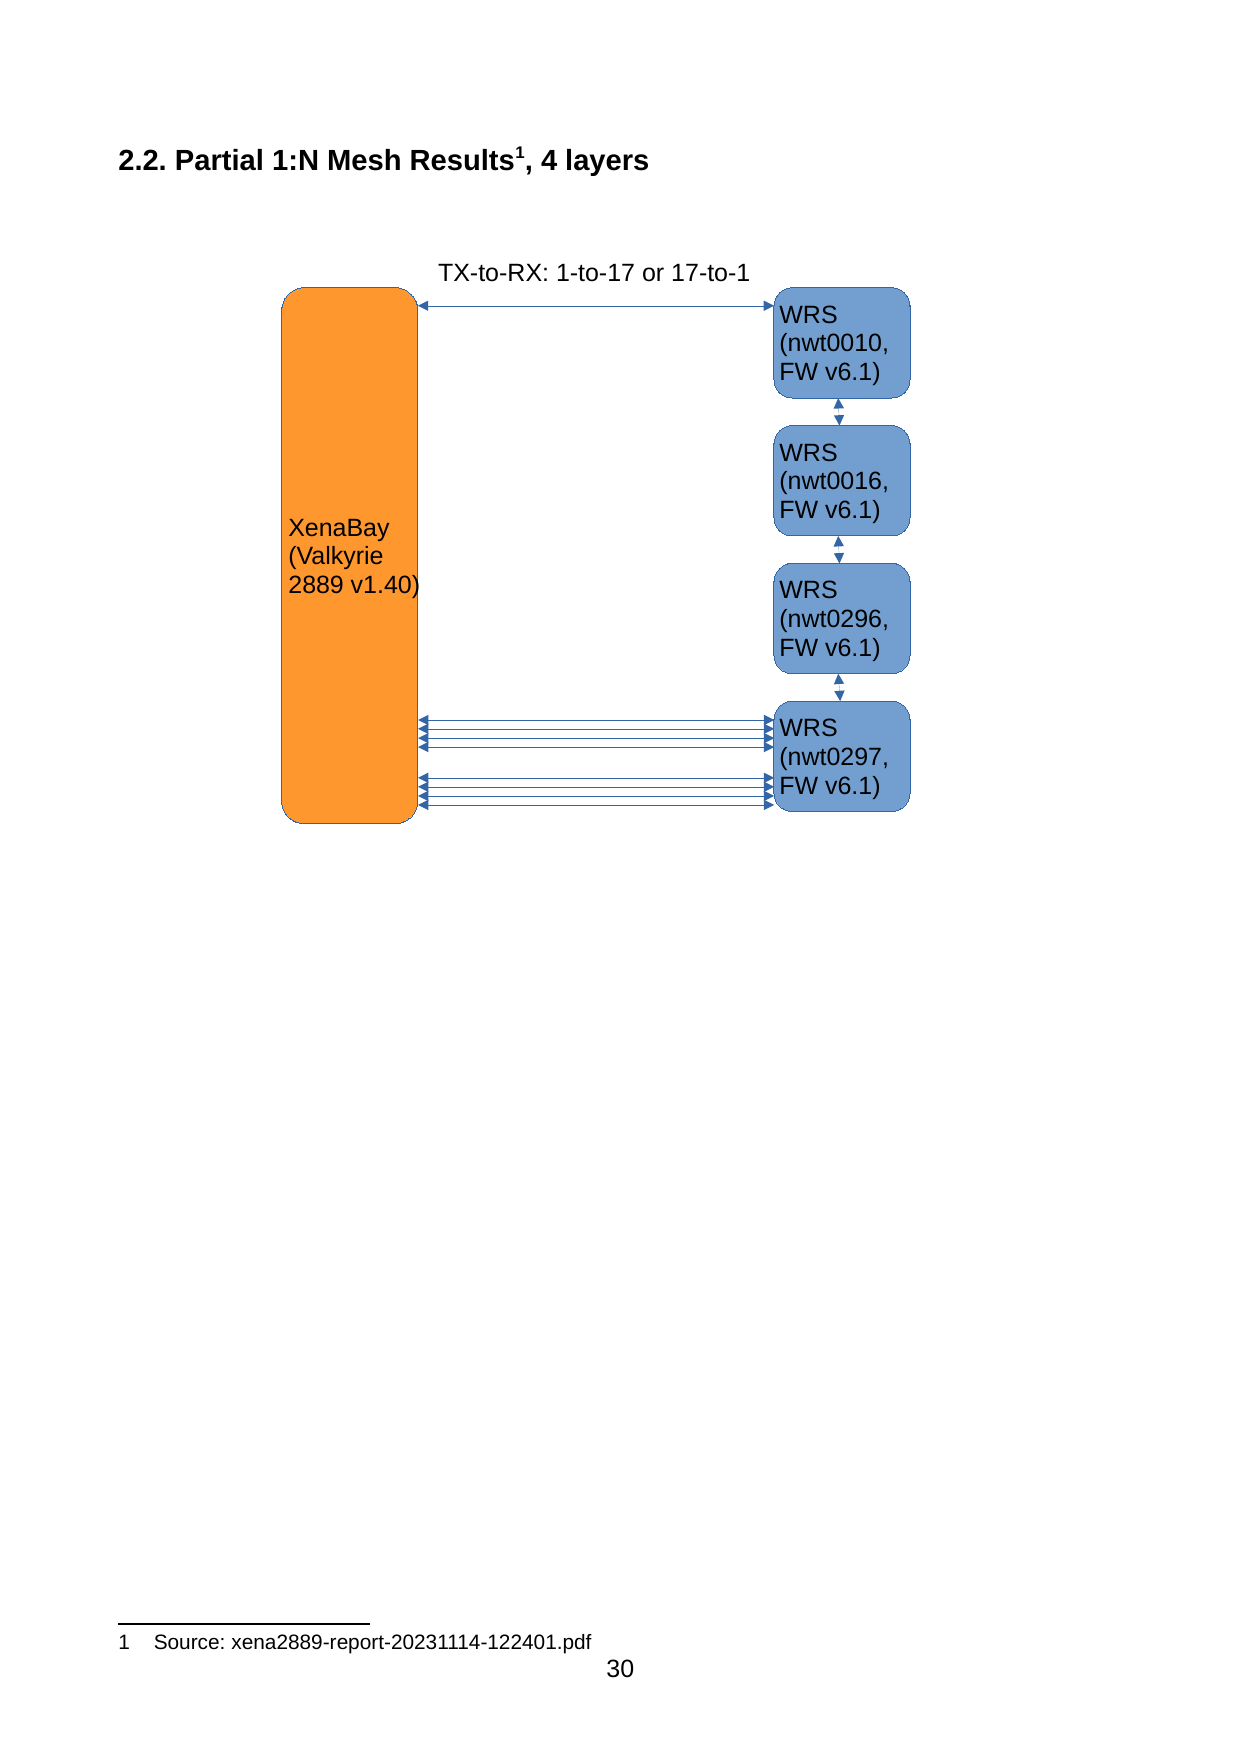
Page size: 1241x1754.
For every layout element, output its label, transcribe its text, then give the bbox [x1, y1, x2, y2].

subtitle 2.2. Partial 1:N Mesh Results, 4 layers [118, 143, 1122, 177]
text Source: xena2889-report-20231114-122401.pdf [118, 1630, 1122, 1654]
